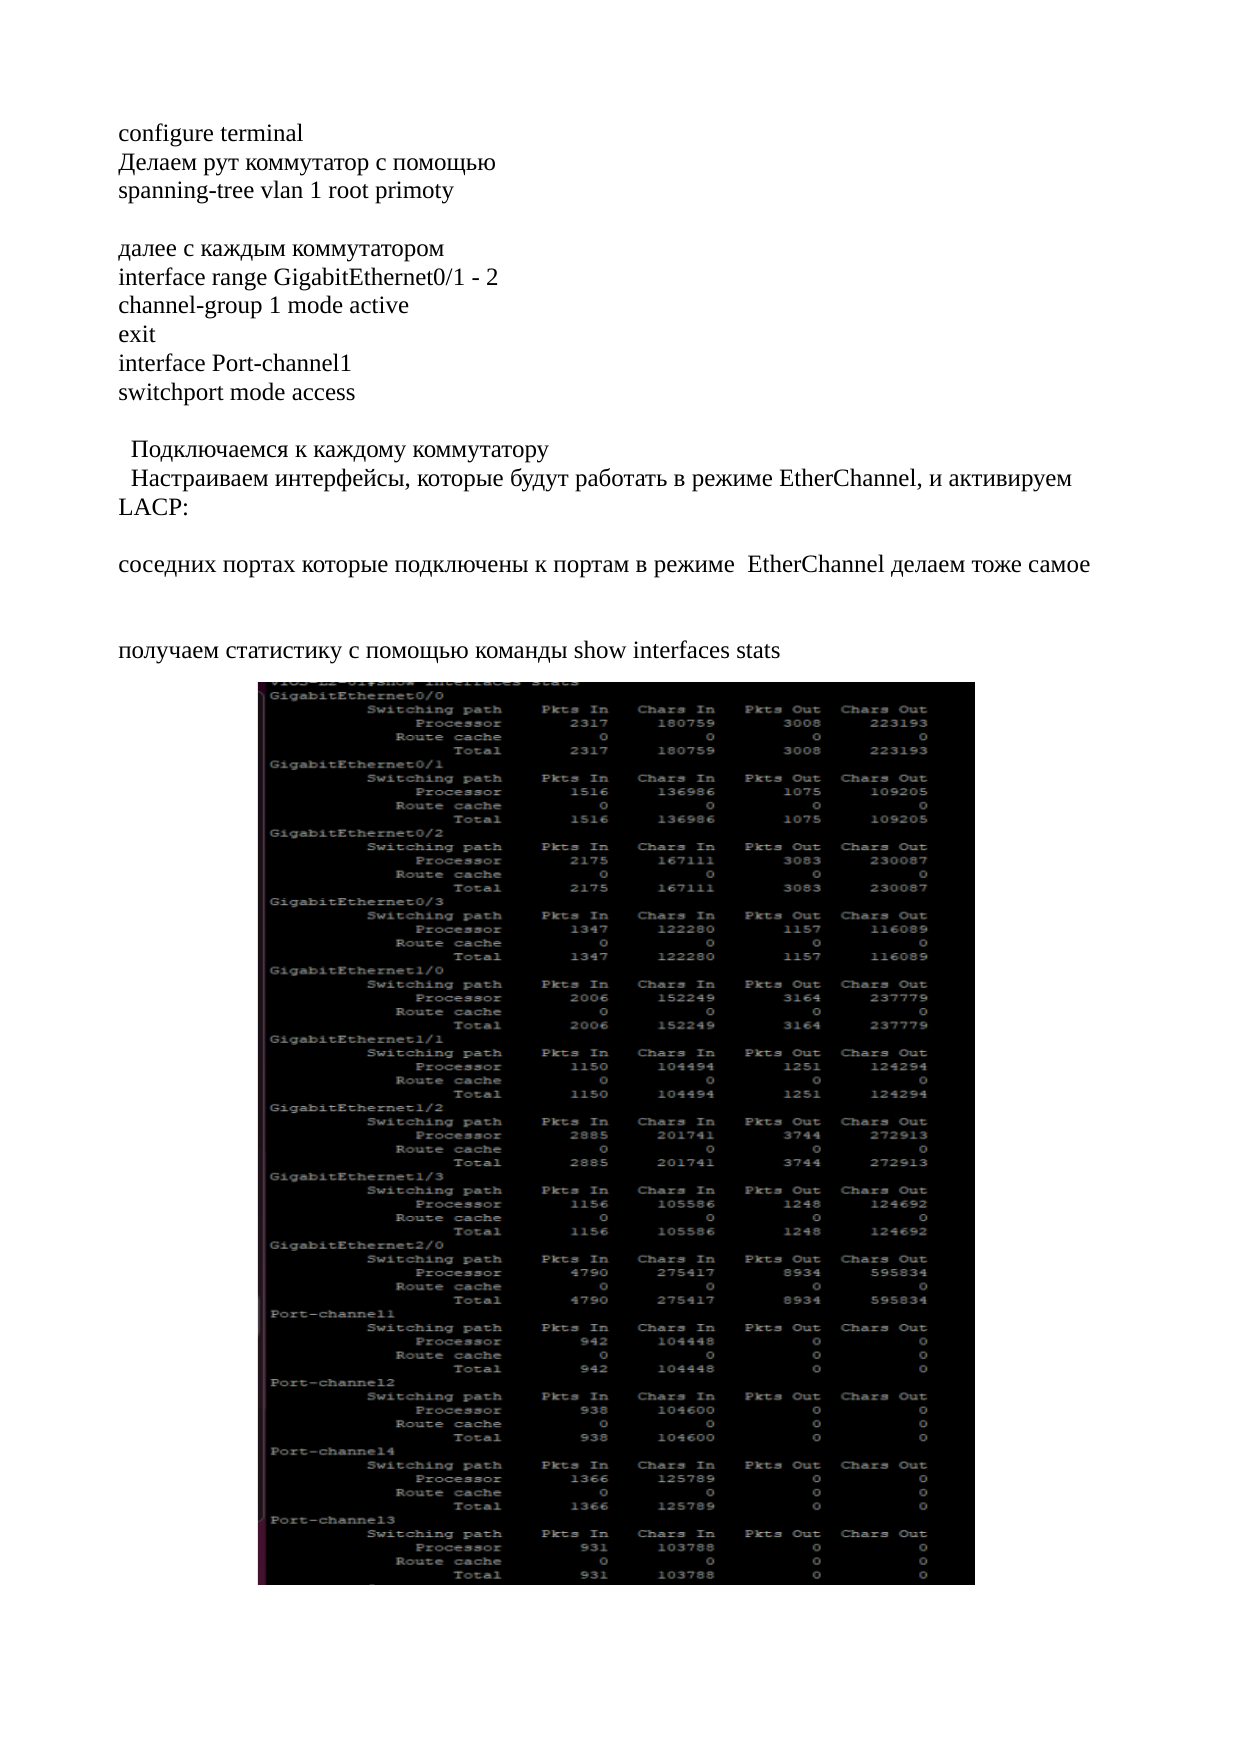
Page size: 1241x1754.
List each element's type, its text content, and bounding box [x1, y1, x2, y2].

text configure terminal [118, 118, 1122, 147]
text Делаем рут коммутатор с помощью [118, 147, 1122, 176]
text switchport mode access [118, 377, 1122, 406]
text далее с каждым коммутатором [118, 233, 1122, 262]
picture [257, 682, 975, 1585]
text spanning-tree vlan 1 root primoty [118, 176, 1122, 204]
text соседних портах которые подключены к портам в режиме EtherChannel делаем тоже самое [118, 549, 1122, 578]
text channel-group 1 mode active [118, 291, 1122, 319]
text interface Port-channel1 [118, 348, 1122, 377]
text получаем статистику с помощью команды show interfaces stats [118, 636, 1122, 664]
text interface range GigabitEthernet0/1 - 2 [118, 262, 1122, 291]
text Подключаемся к каждому коммутатору [118, 406, 1122, 463]
text exit [118, 319, 1122, 348]
text Настраиваем интерфейсы, которые будут работать в режиме EtherChannel, и активируем LACP: [118, 463, 1122, 521]
